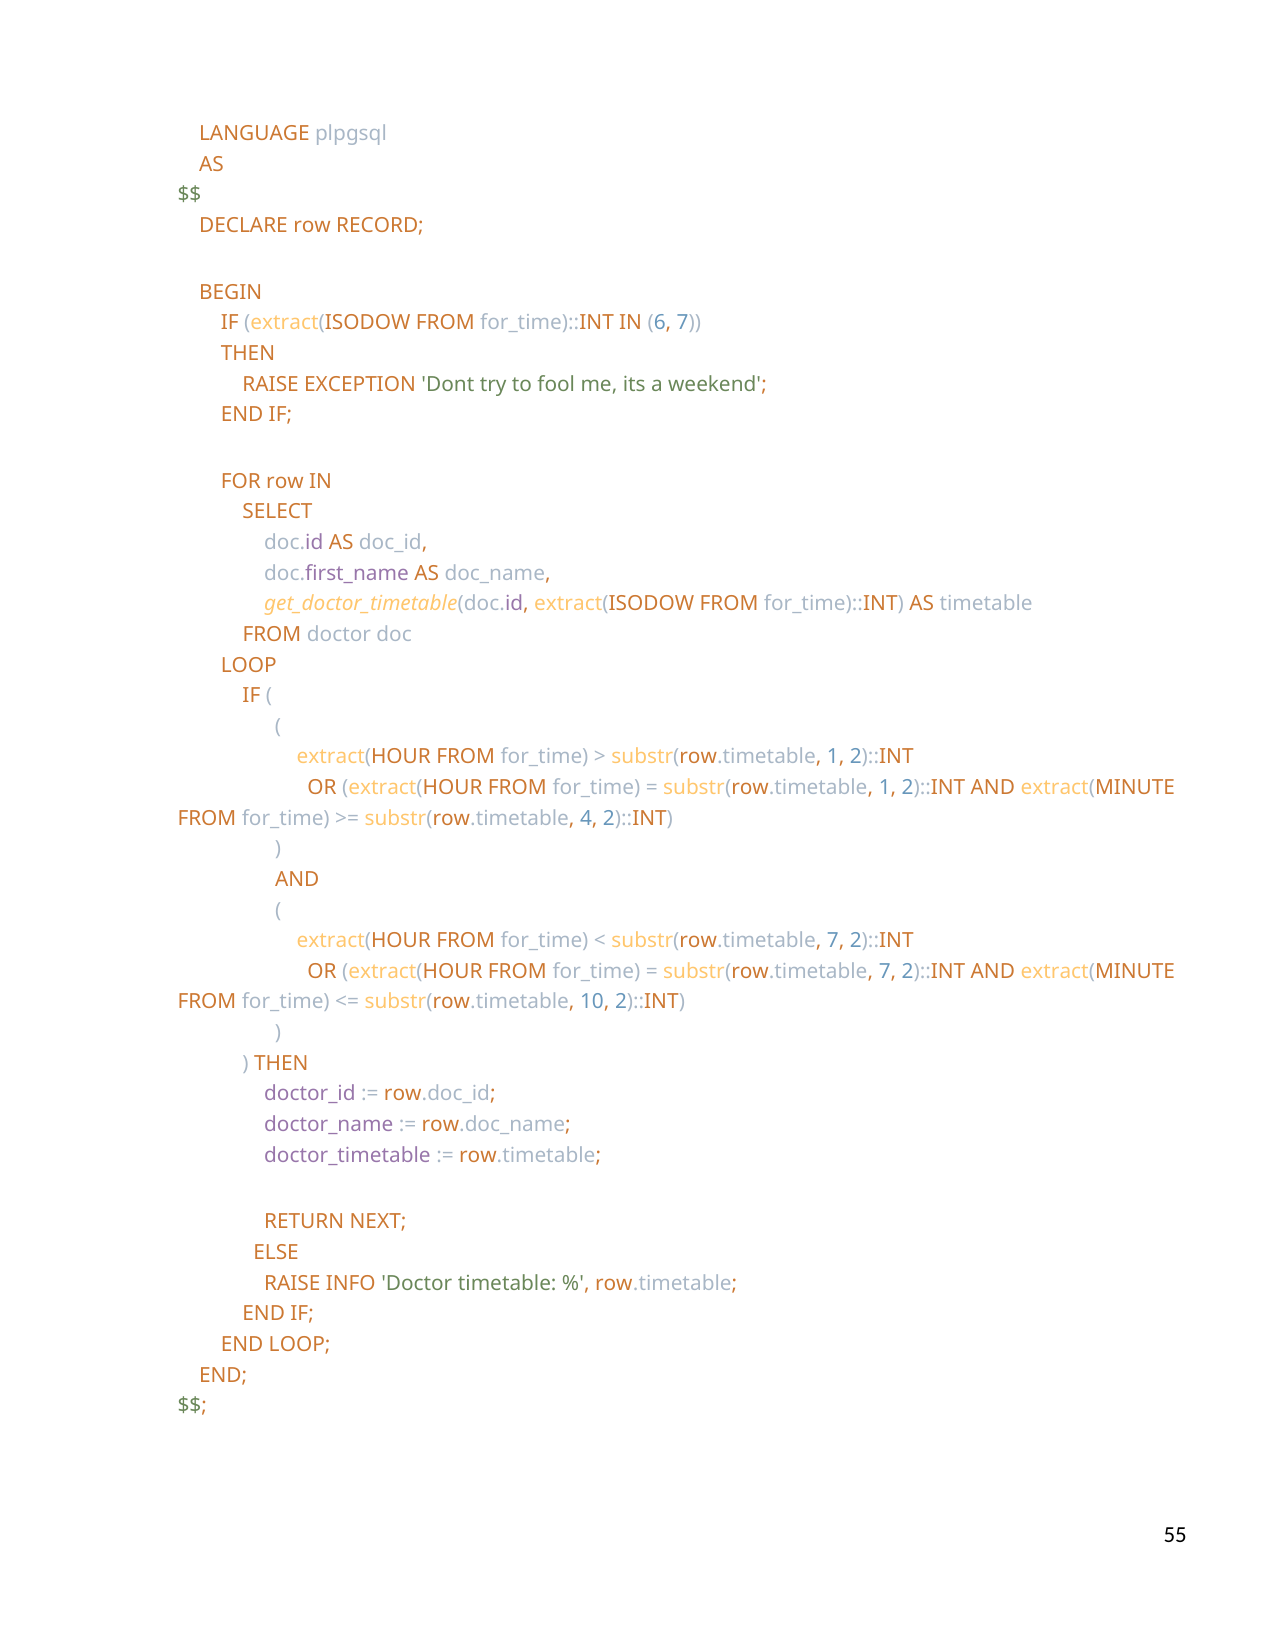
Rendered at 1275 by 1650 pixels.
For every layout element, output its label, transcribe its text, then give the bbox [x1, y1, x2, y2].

text LANGUAGE plpgsql AS $$ DECLARE row RECORD; BEGIN IF (extract(ISODOW FROM for_time)::INT IN (6, 7)) THEN RAISE EXCEPTION 'Dont try to fool me, its a weekend'; END IF; FOR row IN SELECT doc.id AS doc_id, doc.first_name AS doc_name, get_doctor_timetable(doc.id, extract(ISODOW FROM for_time)::INT) AS timetable FROM doctor doc LOOP IF ( ( extract(HOUR FROM for_time) > substr(row.timetable, 1, 2)::INT OR (extract(HOUR FROM for_time) = substr(row.timetable, 1, 2)::INT AND extract(MINUTE FROM for_time) >= substr(row.timetable, 4, 2)::INT) ) AND ( extract(HOUR FROM for_time) < substr(row.timetable, 7, 2)::INT OR (extract(HOUR FROM for_time) = substr(row.timetable, 7, 2)::INT AND extract(MINUTE FROM for_time) <= substr(row.timetable, 10, 2)::INT) ) ) THEN doctor_id := row.doc_id; doctor_name := row.doc_name; doctor_timetable := row.timetable; RETURN NEXT; ELSE RAISE INFO 'Doctor timetable: %', row.timetable; END IF; END LOOP; END; $$; [177, 118, 1186, 1455]
